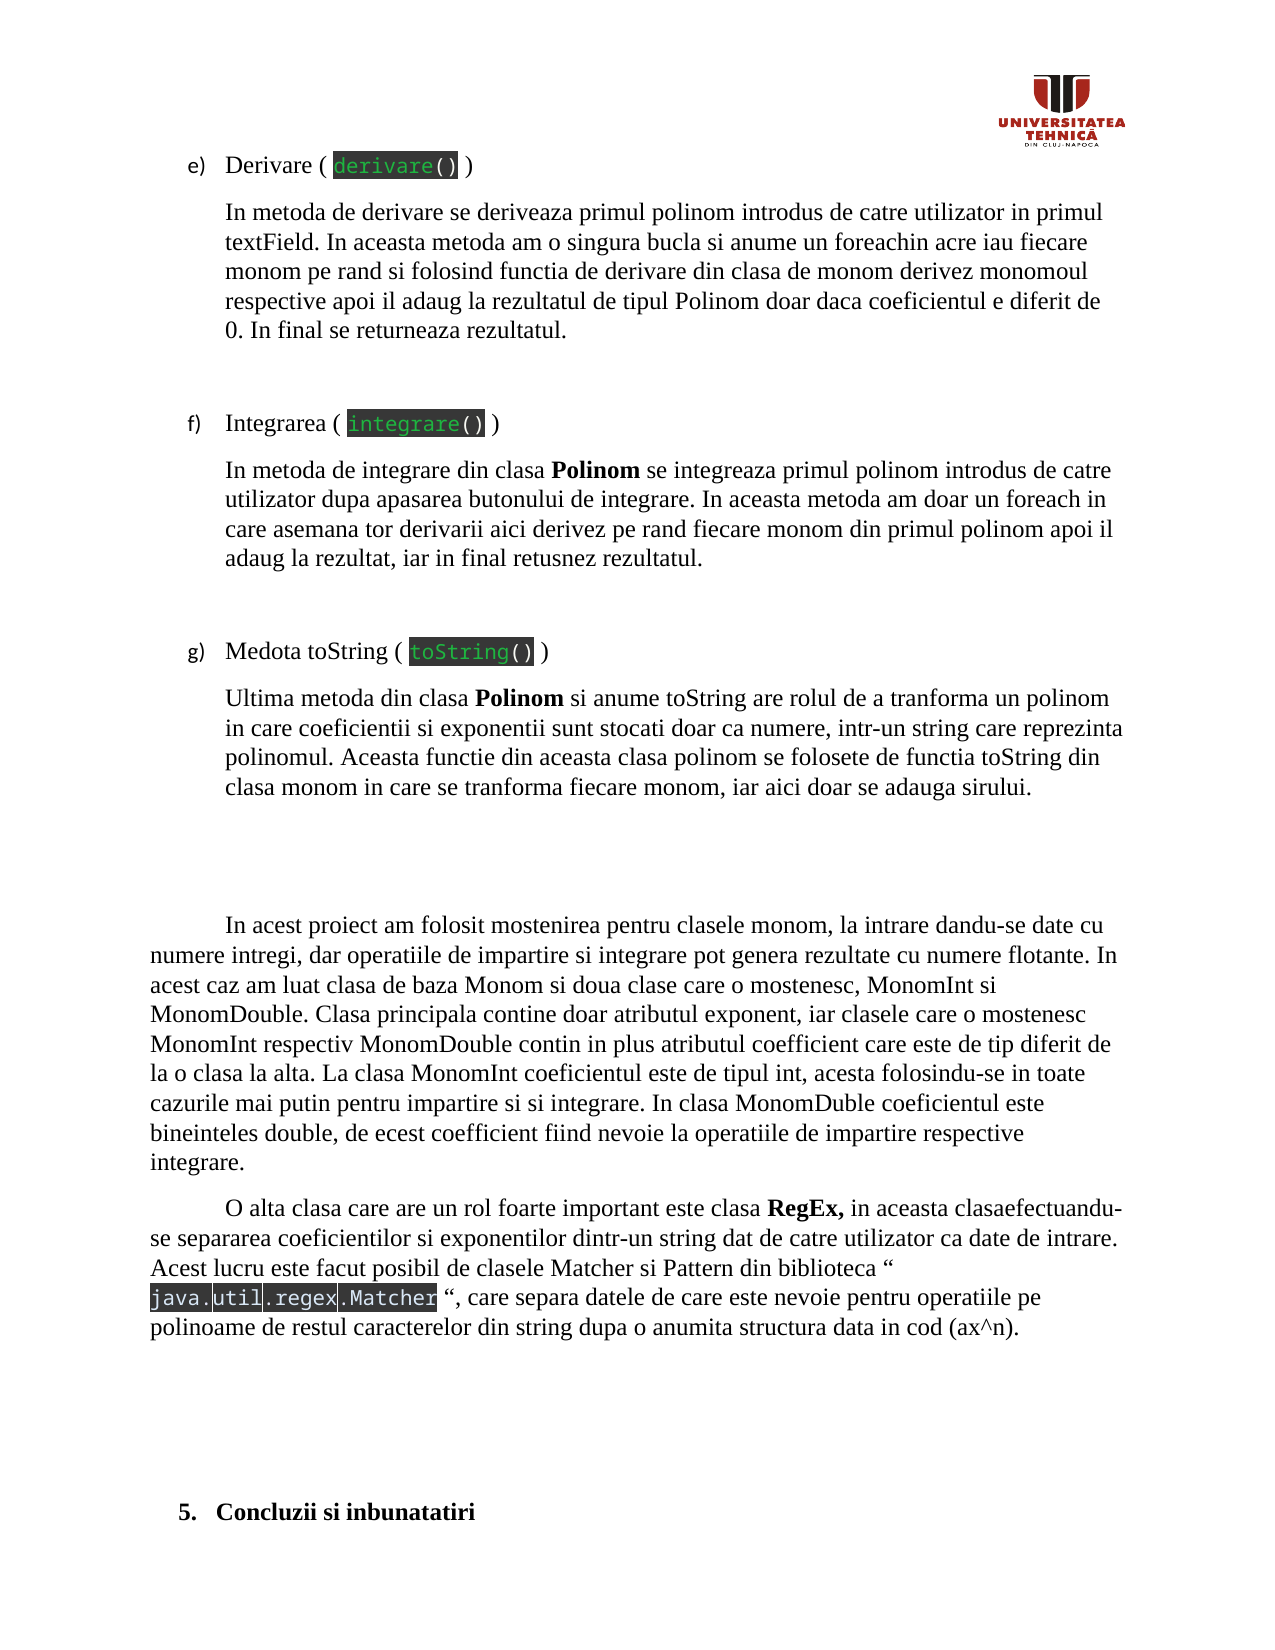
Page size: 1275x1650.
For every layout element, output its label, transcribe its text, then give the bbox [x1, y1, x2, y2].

text In acest proiect am folosit mostenirea pentru clasele monom, la intrare dandu-se date cu numere intregi, dar operatiile de impartire si integrare pot genera rezultate cu numere flotante. In acest caz am luat clasa de baza Monom si doua clase care o mostenesc, MonomInt si MonomDouble. Clasa principala contine doar atributul exponent, iar clasele care o mostenesc MonomInt respectiv MonomDouble contin in plus atributul coefficient care este de tip diferit de la o clasa la alta. La clasa MonomInt coeficientul este de tipul int, acesta folosindu-se in toate cazurile mai putin pentru impartire si si integrare. In clasa MonomDuble coeficientul este bineinteles double, de ecest coefficient fiind nevoie la operatiile de impartire respective integrare. [150, 911, 1125, 1176]
list Derivare ( derivare() ) [187, 150, 1125, 179]
text O alta clasa care are un rol foarte important este clasa RegEx, in aceasta clasaefectuandu-se separarea coeficientilor si exponentilor dintr-un string dat de catre utilizator ca date de intrare. Acest lucru este facut posibil de clasele Matcher si Pattern din biblioteca “ java.util.regex.Matcher “, care separa datele de care este nevoie pentru operatiile pe polinoame de restul caracterelor din string dupa o anumita structura data in cod (ax^n). [150, 1193, 1125, 1341]
list Concluzii si inbunatatiri [178, 1497, 1125, 1526]
list In metoda de derivare se deriveaza primul polinom introdus de catre utilizator in primul textField. In aceasta metoda am o singura bucla si anume un foreachin acre iau fiecare monom pe rand si folosind functia de derivare din clasa de monom derivez monomoul respective apoi il adaug la rezultatul de tipul Polinom doar daca coeficientul e diferit de 0. In final se returneaza rezultatul. [225, 197, 1125, 344]
list Medota toString ( toString() ) [187, 636, 1125, 666]
list In metoda de integrare din clasa Polinom se integreaza primul polinom introdus de catre utilizator dupa apasarea butonului de integrare. In aceasta metoda am doar un foreach in care asemana tor derivarii aici derivez pe rand fiecare monom din primul polinom apoi il adaug la rezultat, iar in final retusnez rezultatul. [225, 455, 1125, 572]
list Integrarea ( integrare() ) [187, 408, 1125, 437]
list Ultima metoda din clasa Polinom si anume toString are rolul de a tranforma un polinom in care coeficientii si exponentii sunt stocati doar ca numere, intr-un string care reprezinta polinomul. Aceasta functie din aceasta clasa polinom se folosete de functia toString din clasa monom in care se tranforma fiecare monom, iar aici doar se adauga sirului. [225, 683, 1125, 801]
